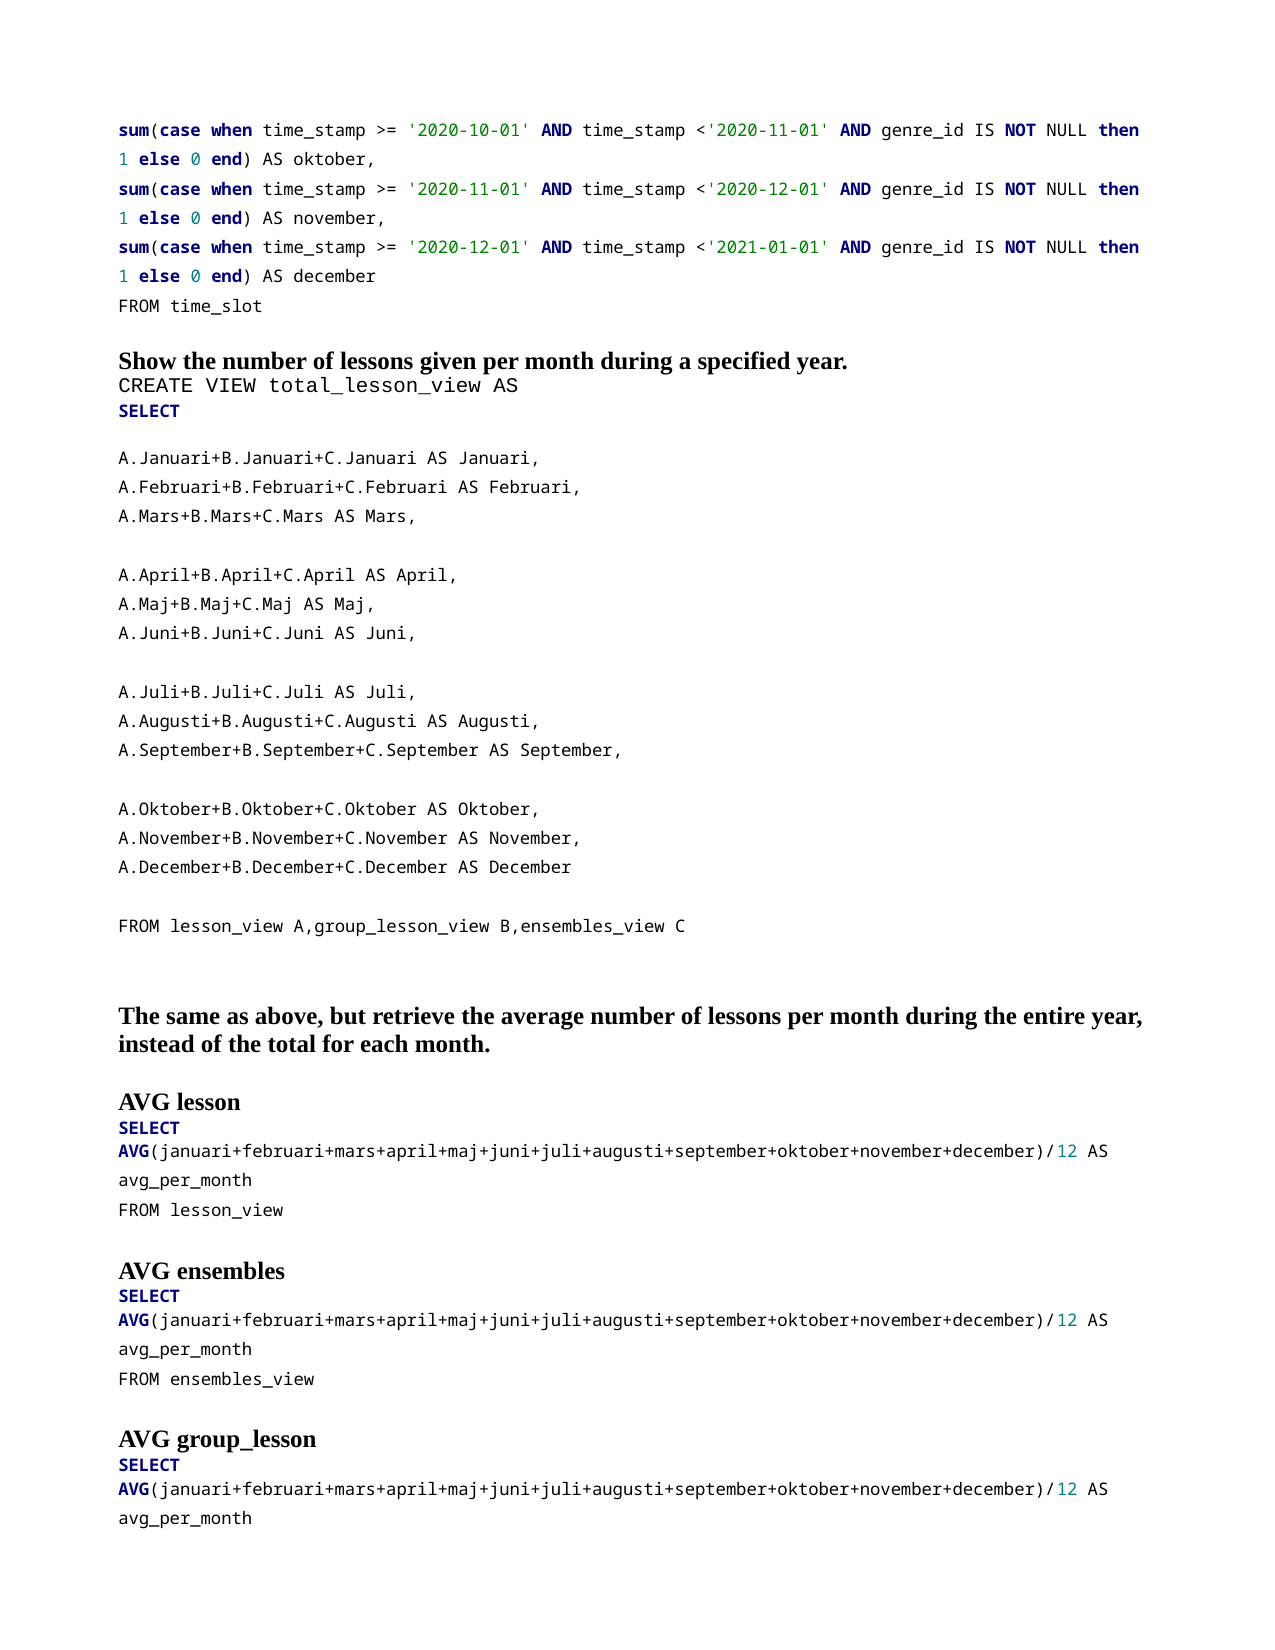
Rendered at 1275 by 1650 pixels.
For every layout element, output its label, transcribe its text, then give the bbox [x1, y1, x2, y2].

text sum(case when time_stamp >= '2020-10-01' AND time_stamp <'2020-11-01' AND genre_id IS NOT NULL then 1 else 0 end) AS oktober, [118, 118, 1157, 171]
text A.September+B.September+C.September AS September, [118, 738, 1157, 762]
text AVG ensembles [118, 1256, 1157, 1284]
text A.Juli+B.Juli+C.Juli AS Juli, [118, 680, 1157, 703]
text A.Juni+B.Juni+C.Juni AS Juni, [118, 621, 1157, 645]
text SELECT [118, 1284, 1157, 1308]
text The same as above, but retrieve the average number of lessons per month during the entire year, instead of the total for each month. [118, 1001, 1157, 1058]
text A.April+B.April+C.April AS April, [118, 563, 1157, 586]
text SELECT [118, 399, 1157, 422]
text FROM lesson_view [118, 1198, 1157, 1221]
text AVG(januari+februari+mars+april+maj+juni+juli+augusti+september+oktober+november+december)/12 AS avg_per_month [118, 1139, 1157, 1192]
text SELECT [118, 1453, 1157, 1477]
text CREATE VIEW total_lesson_view AS [118, 375, 1157, 399]
text A.Maj+B.Maj+C.Maj AS Maj, [118, 592, 1157, 616]
text SELECT [118, 1116, 1157, 1139]
text AVG group_lesson [118, 1424, 1157, 1453]
text AVG(januari+februari+mars+april+maj+juni+juli+augusti+september+oktober+november+december)/12 AS avg_per_month [118, 1477, 1157, 1529]
text A.Januari+B.Januari+C.Januari AS Januari, [118, 446, 1157, 469]
text A.November+B.November+C.November AS November, [118, 826, 1157, 850]
text FROM lesson_view A,group_lesson_view B,ensembles_view C [118, 914, 1157, 937]
text Show the number of lessons given per month during a specified year. [118, 346, 1157, 375]
text A.December+B.December+C.December AS December [118, 856, 1157, 879]
text sum(case when time_stamp >= '2020-11-01' AND time_stamp <'2020-12-01' AND genre_id IS NOT NULL then 1 else 0 end) AS november, [118, 177, 1157, 229]
text A.Augusti+B.Augusti+C.Augusti AS Augusti, [118, 709, 1157, 733]
text sum(case when time_stamp >= '2020-12-01' AND time_stamp <'2021-01-01' AND genre_id IS NOT NULL then 1 else 0 end) AS december [118, 235, 1157, 288]
text FROM ensembles_view [118, 1367, 1157, 1390]
text FROM time_slot [118, 294, 1157, 317]
text A.Oktober+B.Oktober+C.Oktober AS Oktober, [118, 797, 1157, 820]
text A.Februari+B.Februari+C.Februari AS Februari, [118, 475, 1157, 498]
text AVG(januari+februari+mars+april+maj+juni+juli+augusti+september+oktober+november+december)/12 AS avg_per_month [118, 1308, 1157, 1361]
text AVG lesson [118, 1087, 1157, 1116]
text A.Mars+B.Mars+C.Mars AS Mars, [118, 504, 1157, 528]
